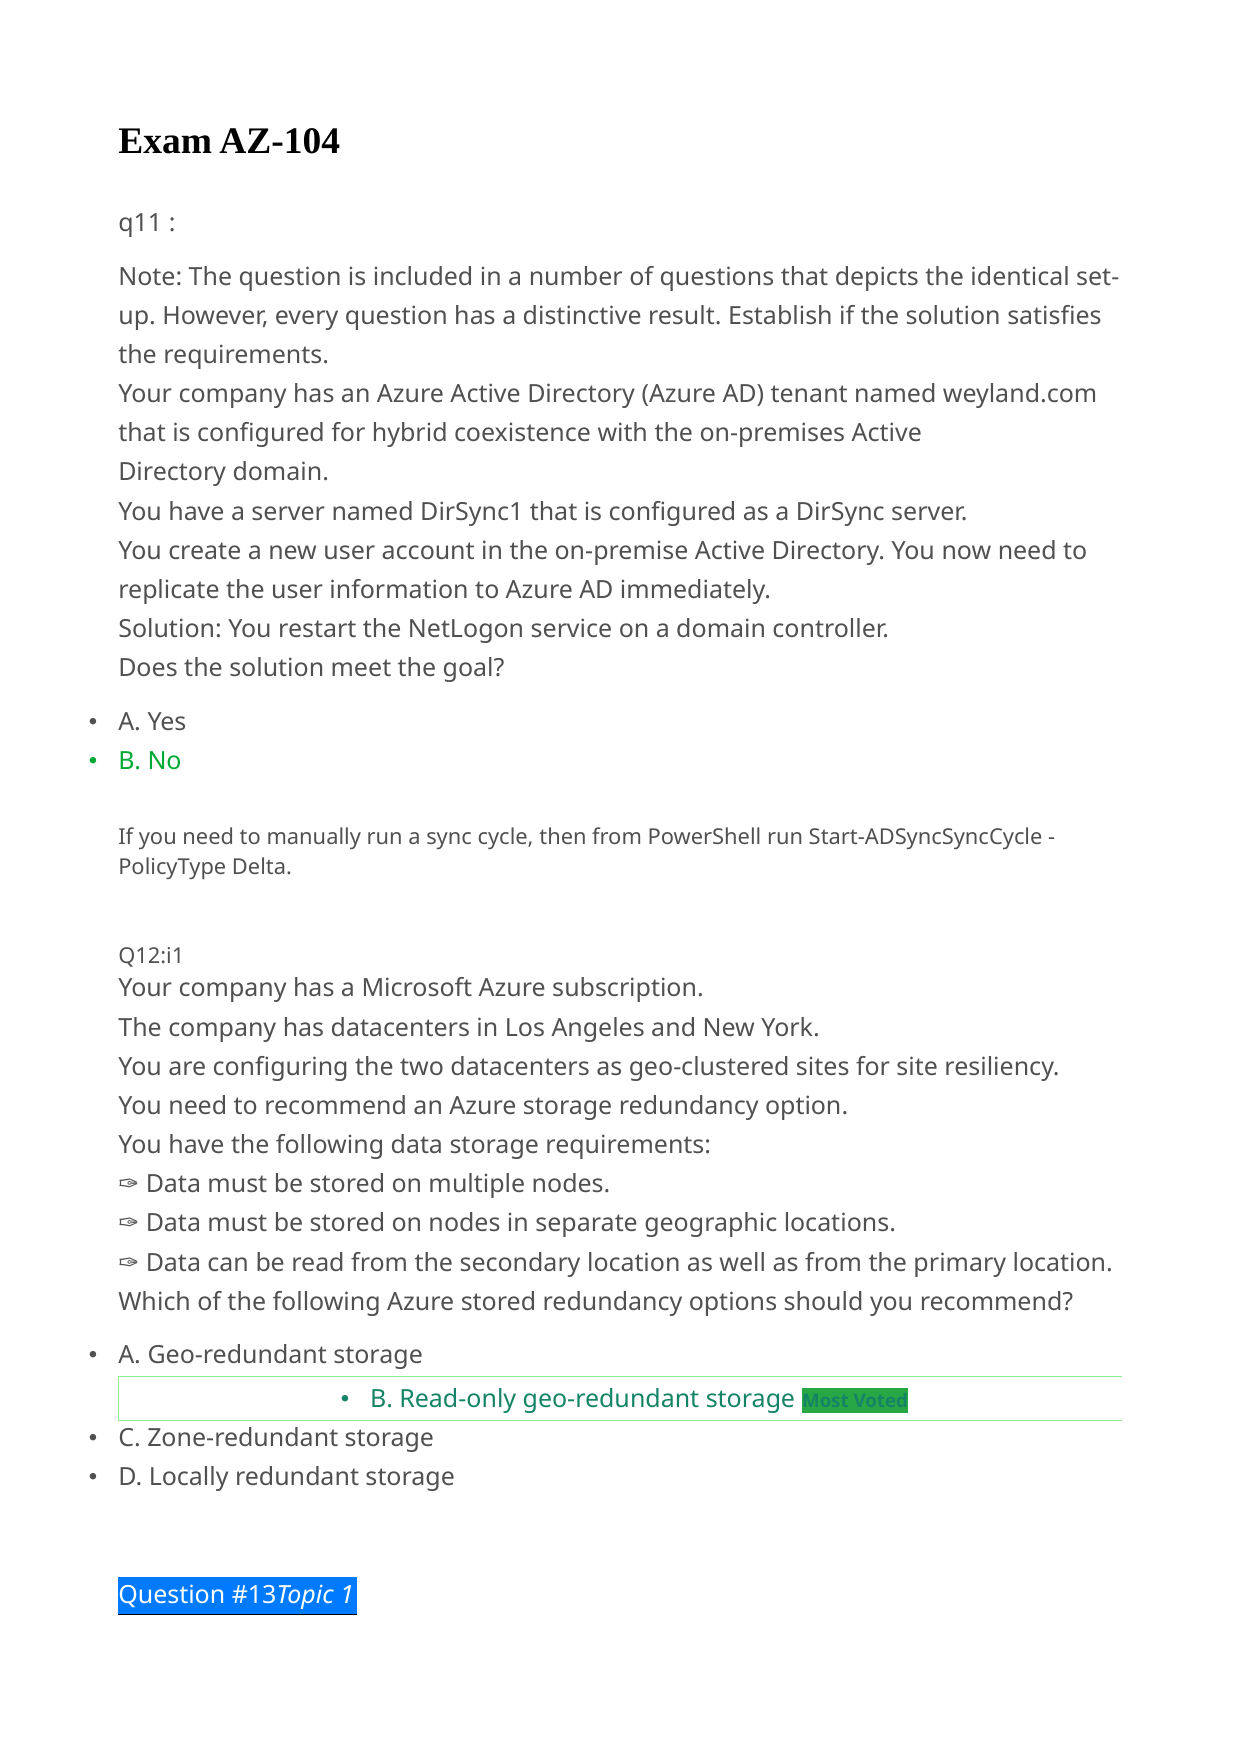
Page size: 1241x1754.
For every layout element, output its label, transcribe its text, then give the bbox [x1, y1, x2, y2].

list B. No [118, 743, 1122, 777]
list C. Zone-redundant storage [118, 1421, 1122, 1454]
list A. Geo-redundant storage [118, 1337, 1122, 1371]
text Your company has a Microsoft Azure subscription. The company has datacenters in Los Angeles and New York. You are configuring the two datacenters as geo-clustered sites for site resiliency. You need to recommend an Azure storage redundancy option. You have the following data storage requirements: ✑ Data must be stored on multiple nodes. ✑ Data must be stored on nodes in separate geographic locations. ✑ Data can be read from the secondary location as well as from the primary location. Which of the following Azure stored redundancy options should you recommend? [118, 970, 1122, 1317]
text If you need to manually run a sync cycle, then from PowerShell run Start-ADSyncSyncCycle -PolicyType Delta. [118, 821, 1122, 881]
list B. Read-only geo-redundant storage Most Voted [119, 1377, 1122, 1420]
text Question #13Topic 1 [118, 1577, 1122, 1614]
text Note: The question is included in a number of questions that depicts the identical set-up. However, every question has a distinctive result. Establish if the solution satisfies the requirements. Your company has an Azure Active Directory (Azure AD) tenant named weyland.com that is configured for hybrid coexistence with the on-premises Active Directory domain. You have a server named DirSync1 that is configured as a DirSync server. You create a new user account in the on-premise Active Directory. You now need to replicate the user information to Azure AD immediately. Solution: You restart the NetLogon service on a domain controller. Does the solution meet the goal? [118, 258, 1122, 684]
list A. Yes [118, 703, 1122, 738]
text Q12:i1 [118, 940, 1122, 970]
text q11 : [118, 204, 1122, 238]
list D. Locally redundant storage [118, 1459, 1122, 1493]
text Exam AZ-104 [118, 118, 1122, 161]
